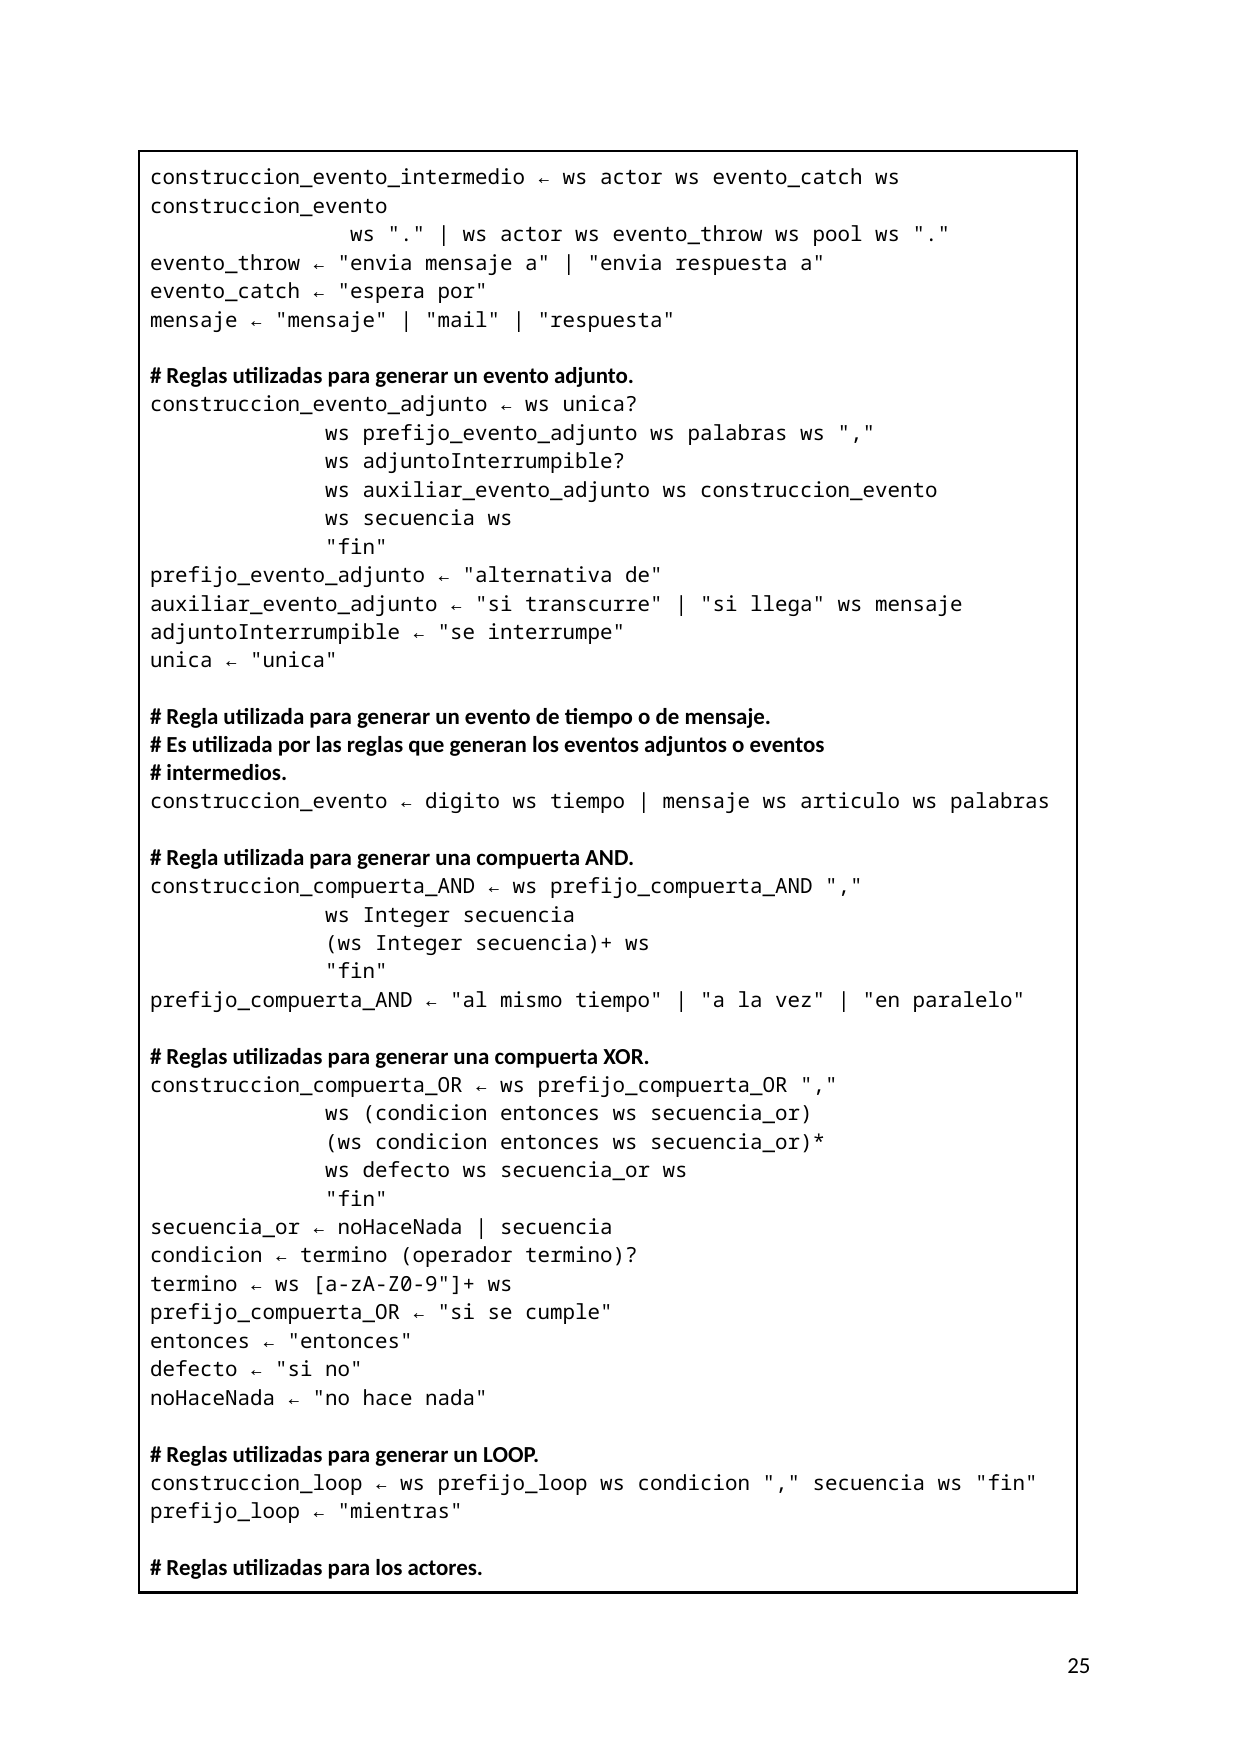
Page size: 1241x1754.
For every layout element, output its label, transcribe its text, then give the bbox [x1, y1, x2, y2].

table_header construccion_evento_intermedio ← ws actor ws evento_catch ws construccion_evento ws "." | ws actor ws evento_throw ws pool ws "." evento_throw ← "envia mensaje a" | "envia respuesta a" evento_catch ← "espera por" mensaje ← "mensaje" | "mail" | "respuesta" # Reglas utilizadas para generar un evento adjunto. construccion_evento_adjunto ← ws unica? ws prefijo_evento_adjunto ws palabras ws "," ws adjuntoInterrumpible? ws auxiliar_evento_adjunto ws construccion_evento ws secuencia ws "fin" prefijo_evento_adjunto ← "alternativa de" auxiliar_evento_adjunto ← "si transcurre" | "si llega" ws mensaje adjuntoInterrumpible ← "se interrumpe" unica ← "unica" # Regla utilizada para generar un evento de tiempo o de mensaje. # Es utilizada por las reglas que generan los eventos adjuntos o eventos # intermedios. construccion_evento ← digito ws tiempo | mensaje ws articulo ws palabras # Regla utilizada para generar una compuerta AND. construccion_compuerta_AND ← ws prefijo_compuerta_AND "," ws Integer secuencia (ws Integer secuencia)+ ws "fin" prefijo_compuerta_AND ← "al mismo tiempo" | "a la vez" | "en paralelo" # Reglas utilizadas para generar una compuerta XOR. construccion_compuerta_OR ← ws prefijo_compuerta_OR "," ws (condicion entonces ws secuencia_or) (ws condicion entonces ws secuencia_or)* ws defecto ws secuencia_or ws "fin" secuencia_or ← noHaceNada | secuencia condicion ← termino (operador termino)? termino ← ws [a-zA-Z0-9"]+ ws prefijo_compuerta_OR ← "si se cumple" entonces ← "entonces" defecto ← "si no" noHaceNada ← "no hace nada" # Reglas utilizadas para generar un LOOP. construccion_loop ← ws prefijo_loop ws condicion "," secuencia ws "fin" prefijo_loop ← "mientras" # Reglas utilizadas para los actores. [140, 152, 1076, 1591]
